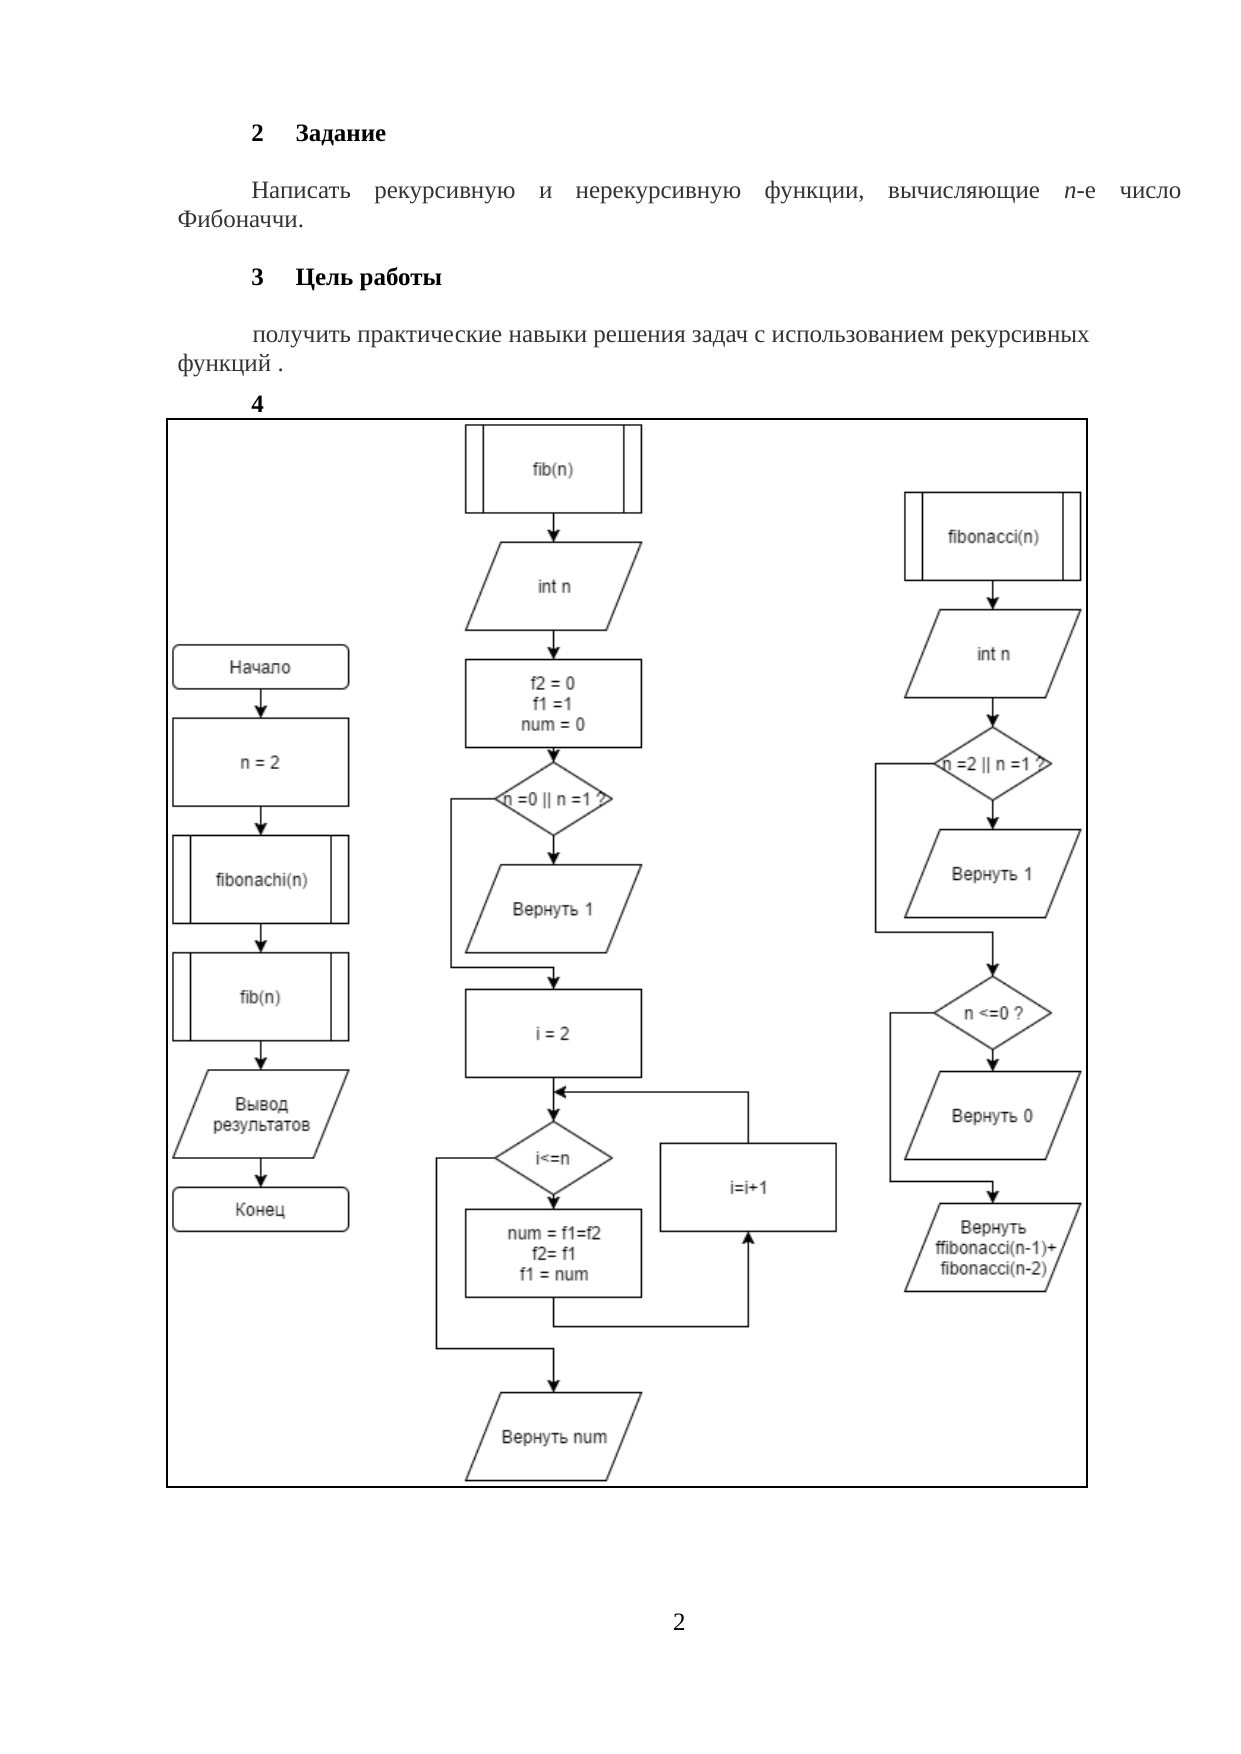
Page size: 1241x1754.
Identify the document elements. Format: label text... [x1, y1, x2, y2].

subtitle Задание [177, 118, 1181, 147]
text получить практические навыки решения задач с использованием рекурсивных функций . [177, 319, 1181, 377]
subtitle Цель работы [177, 262, 1181, 291]
text Написать рекурсивную и нерекурсивную функции, вычисляющие n-е число Фибоначчи. [177, 176, 1181, 233]
